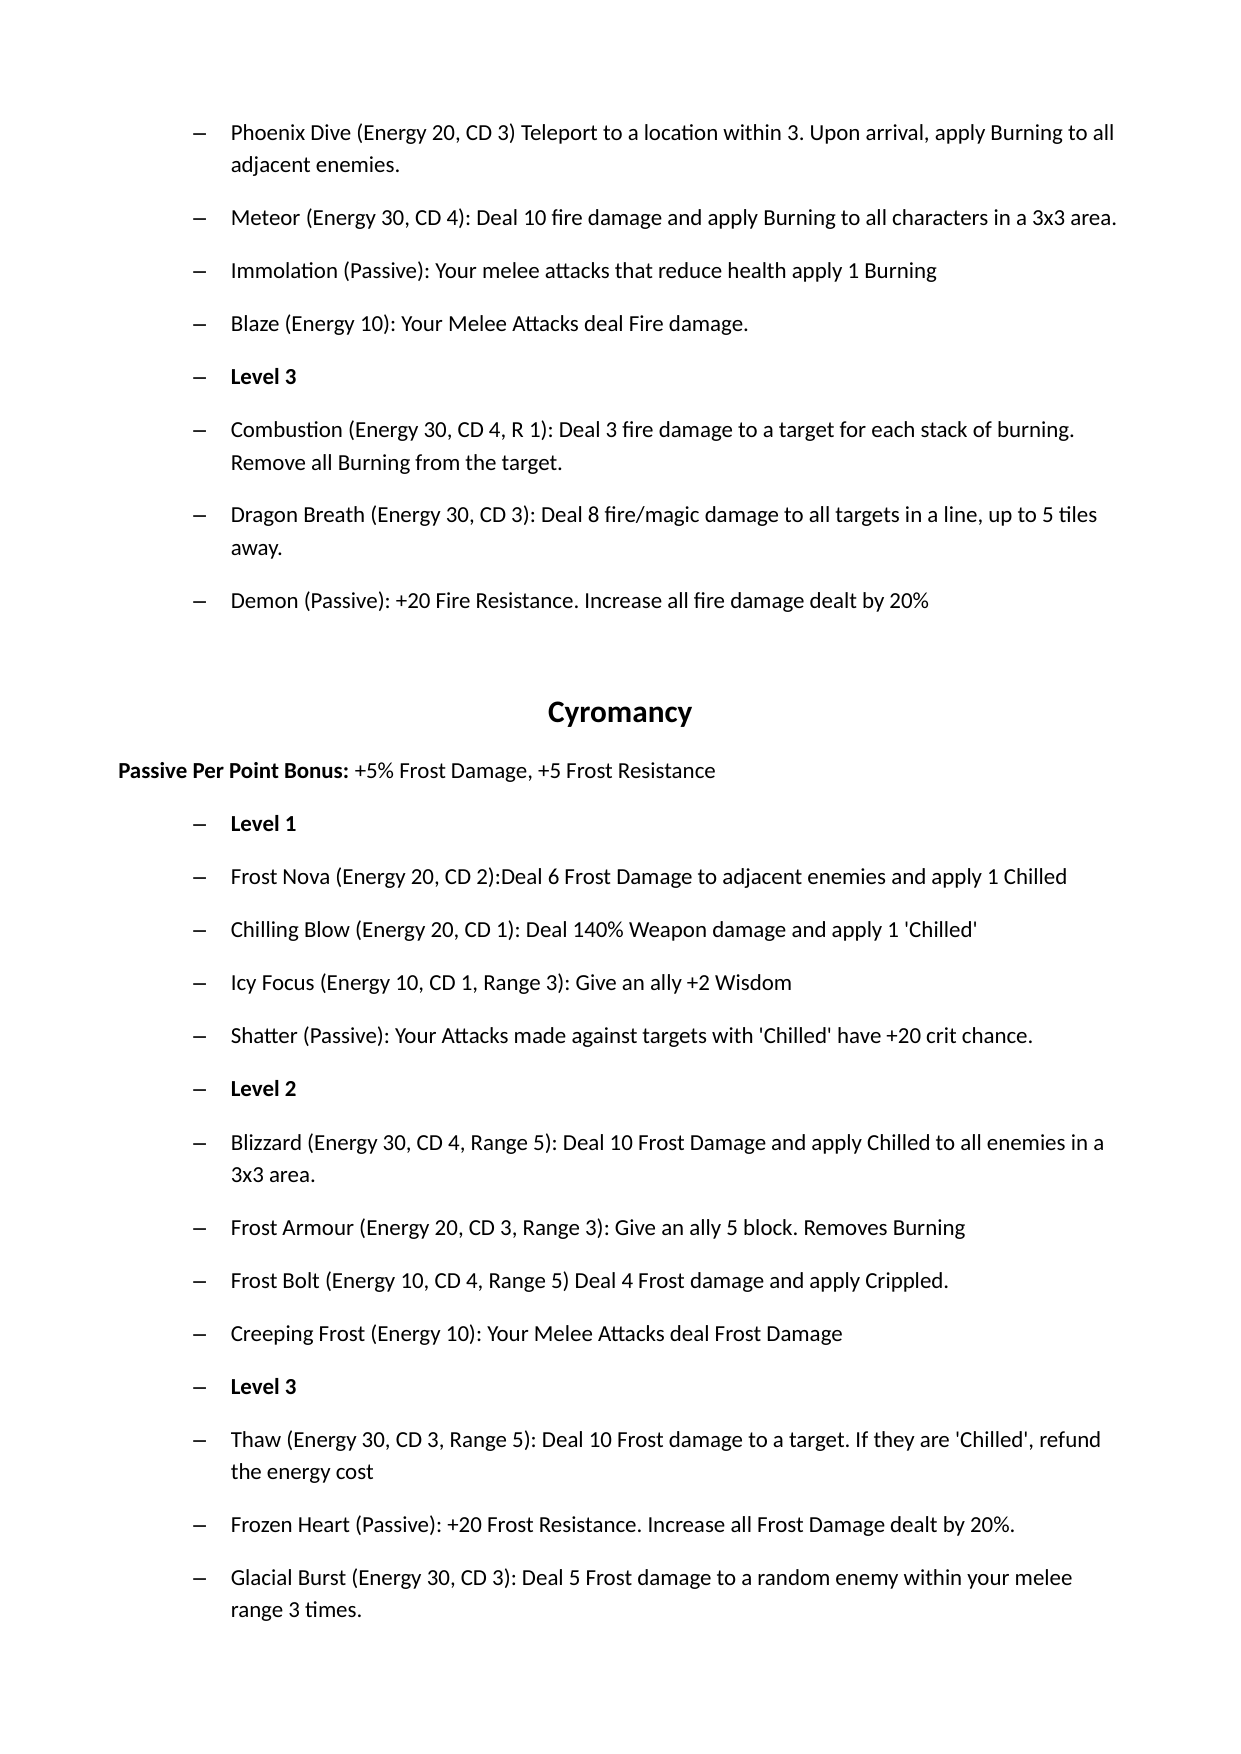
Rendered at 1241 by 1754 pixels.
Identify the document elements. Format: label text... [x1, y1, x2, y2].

list Level 2 [193, 1074, 1122, 1103]
list Meteor (Energy 30, CD 4): Deal 10 fire damage and apply Burning to all characters in a 3x3 area. [193, 203, 1122, 231]
list Frost Nova (Energy 20, CD 2):Deal 6 Frost Damage to adjacent enemies and apply 1 Chilled [193, 862, 1122, 891]
list Combustion (Energy 30, CD 4, R 1): Deal 3 fire damage to a target for each stack of burning. Remove all Burning from the target. [193, 415, 1122, 476]
list Creeping Frost (Energy 10): Your Melee Attacks deal Frost Damage [193, 1319, 1122, 1347]
text Cyromancy [118, 692, 1122, 730]
list Thaw (Energy 30, CD 3, Range 5): Deal 10 Frost damage to a target. If they are 'Chilled', refund the energy cost [193, 1425, 1122, 1485]
list Phoenix Dive (Energy 20, CD 3) Teleport to a location within 3. Upon arrival, apply Burning to all adjacent enemies. [193, 118, 1122, 178]
list Demon (Passive): +20 Fire Resistance. Increase all fire damage dealt by 20% [193, 586, 1122, 614]
list Level 1 [193, 809, 1122, 837]
list Level 3 [193, 1372, 1122, 1400]
list Level 3 [193, 362, 1122, 390]
text Passive Per Point Bonus: +5% Frost Damage, +5 Frost Resistance [118, 756, 1122, 784]
list Blizzard (Energy 30, CD 4, Range 5): Deal 10 Frost Damage and apply Chilled to all enemies in a 3x3 area. [193, 1128, 1122, 1188]
list Frozen Heart (Passive): +20 Frost Resistance. Increase all Frost Damage dealt by 20%. [193, 1510, 1122, 1538]
list Frost Armour (Energy 20, CD 3, Range 3): Give an ally 5 block. Removes Burning [193, 1213, 1122, 1241]
list Blaze (Energy 10): Your Melee Attacks deal Fire damage. [193, 309, 1122, 337]
list Shatter (Passive): Your Attacks made against targets with 'Chilled' have +20 crit chance. [193, 1022, 1122, 1049]
list Frost Bolt (Energy 10, CD 4, Range 5) Deal 4 Frost damage and apply Crippled. [193, 1266, 1122, 1294]
list Glacial Burst (Energy 30, CD 3): Deal 5 Frost damage to a random enemy within your melee range 3 times. [193, 1563, 1122, 1623]
list Dragon Breath (Energy 30, CD 3): Deal 8 fire/magic damage to all targets in a line, up to 5 tiles away. [193, 501, 1122, 561]
list Immolation (Passive): Your melee attacks that reduce health apply 1 Burning [193, 256, 1122, 284]
list Icy Focus (Energy 10, CD 1, Range 3): Give an ally +2 Wisdom [193, 968, 1122, 997]
list Chilling Blow (Energy 20, CD 1): Deal 140% Weapon damage and apply 1 'Chilled' [193, 916, 1122, 943]
